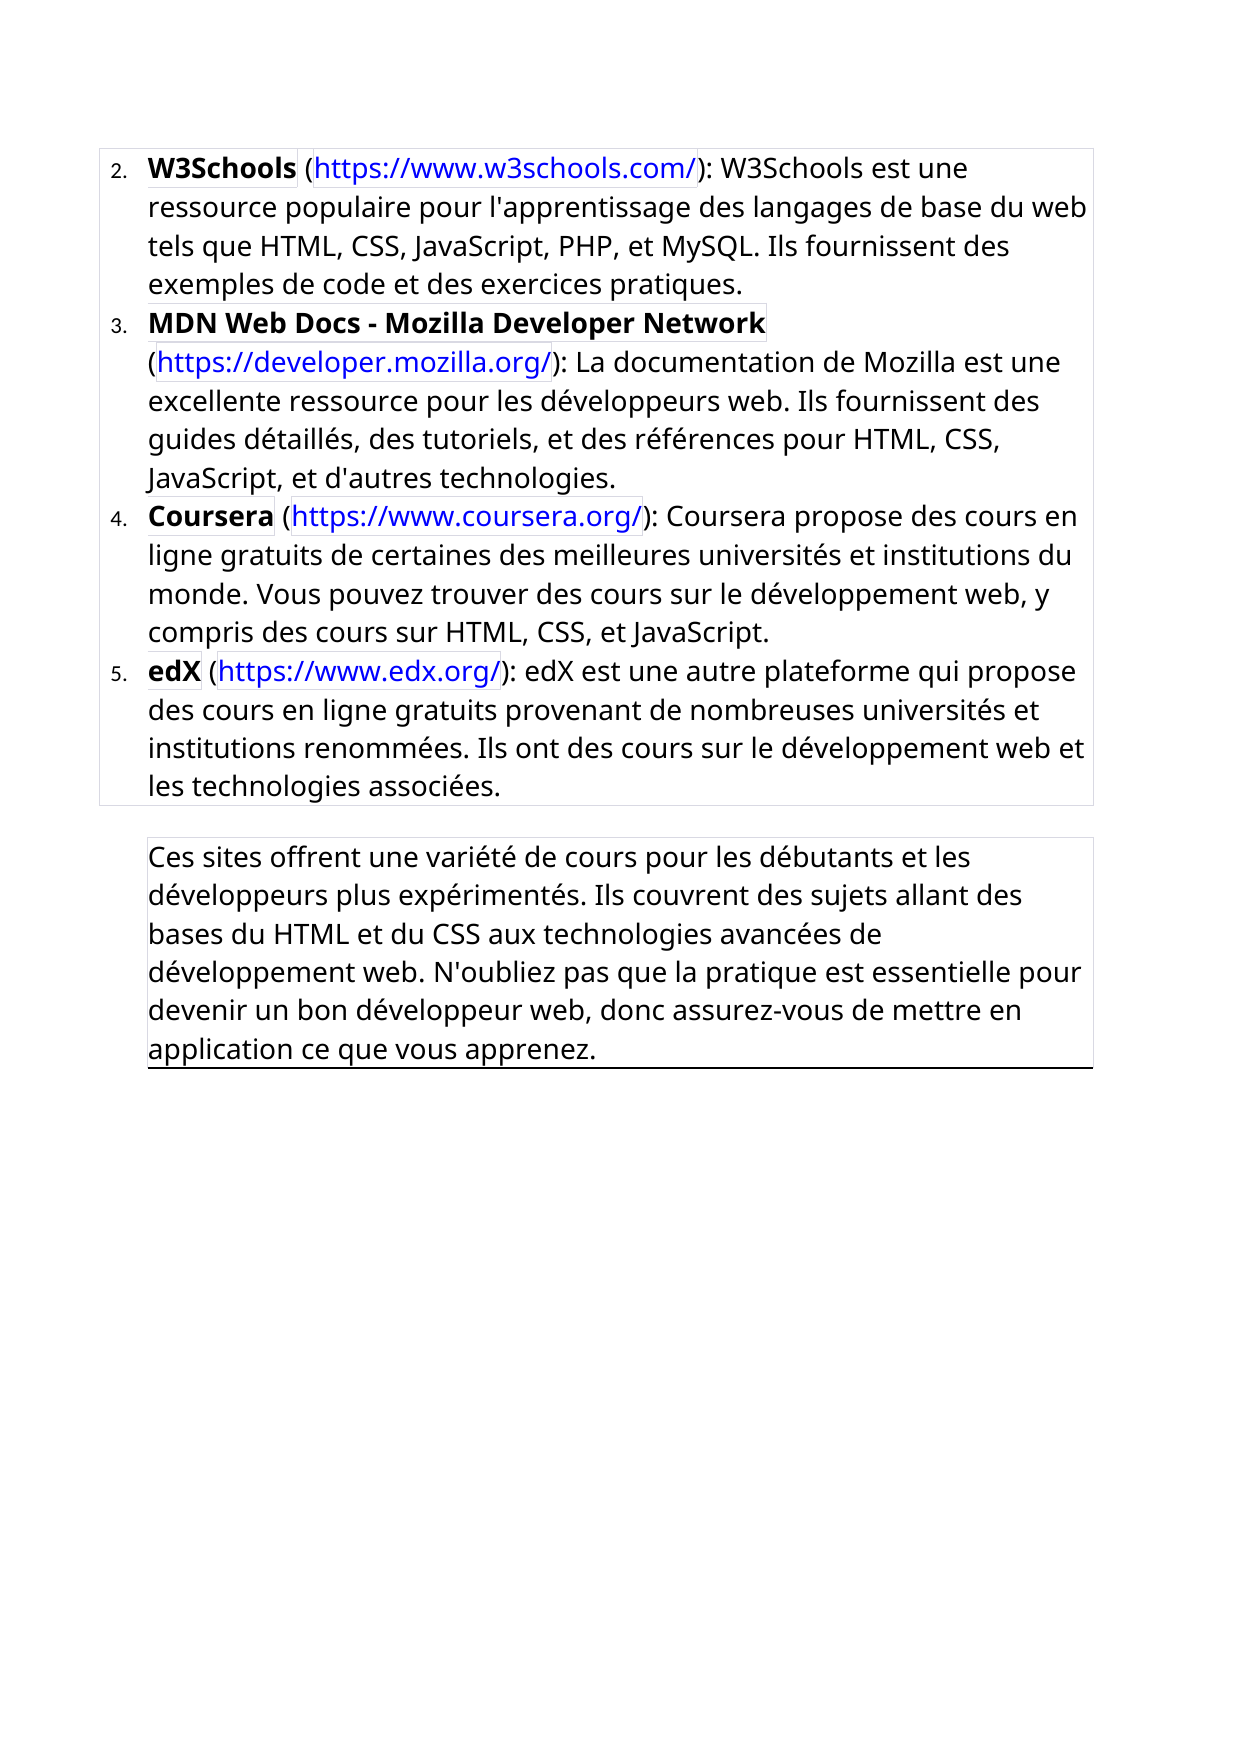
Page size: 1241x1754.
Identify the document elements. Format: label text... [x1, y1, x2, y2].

list Coursera (https://www.coursera.org/): Coursera propose des cours en ligne gratuits de certaines des meilleures universités et institutions du monde. Vous pouvez trouver des cours sur le développement web, y compris des cours sur HTML, CSS, et JavaScript. [100, 496, 1093, 650]
text Ces sites offrent une variété de cours pour les débutants et les développeurs plus expérimentés. Ils couvrent des sujets allant des bases du HTML et du CSS aux technologies avancées de développement web. N'oubliez pas que la pratique est essentielle pour devenir un bon développeur web, donc assurez-vous de mettre en application ce que vous apprenez. [148, 838, 1093, 1067]
list W3Schools (https://www.w3schools.com/): W3Schools est une ressource populaire pour l'apprentissage des langages de base du web tels que HTML, CSS, JavaScript, PHP, et MySQL. Ils fournissent des exemples de code et des exercices pratiques. [100, 149, 1093, 302]
list MDN Web Docs - Mozilla Developer Network (https://developer.mozilla.org/): La documentation de Mozilla est une excellente ressource pour les développeurs web. Ils fournissent des guides détaillés, des tutoriels, et des références pour HTML, CSS, JavaScript, et d'autres technologies. [100, 302, 1093, 496]
list edX (https://www.edx.org/): edX est une autre plateforme qui propose des cours en ligne gratuits provenant de nombreuses universités et institutions renommées. Ils ont des cours sur le développement web et les technologies associées. [100, 650, 1093, 805]
